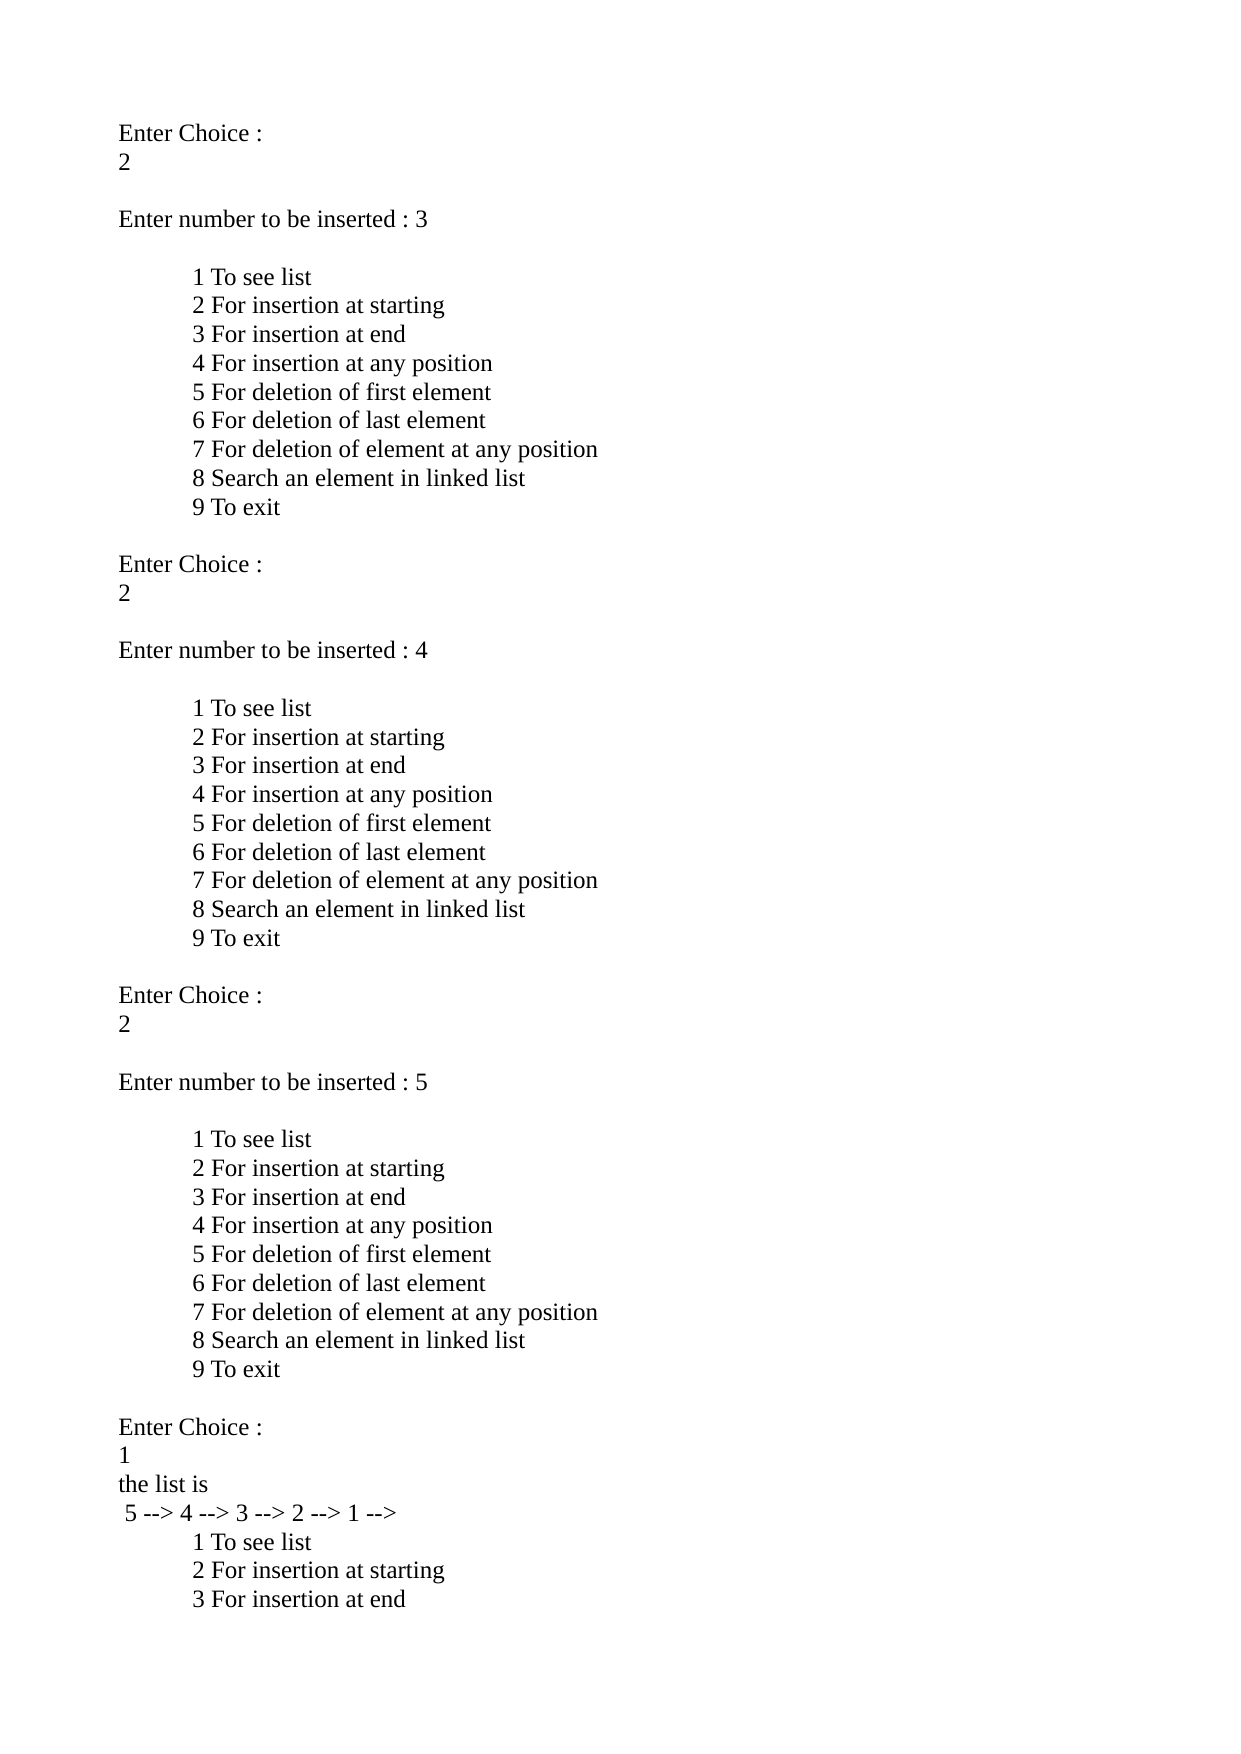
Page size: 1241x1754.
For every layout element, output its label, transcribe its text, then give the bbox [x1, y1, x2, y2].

text Enter number to be inserted : 3 [118, 204, 1122, 233]
text 3 For insertion at end [118, 1584, 1122, 1613]
text 5 For deletion of first element [118, 377, 1122, 406]
text 5 --> 4 --> 3 --> 2 --> 1 --> [118, 1498, 1122, 1527]
text 2 For insertion at starting [118, 722, 1122, 751]
text 2 [118, 578, 1122, 607]
text Enter number to be inserted : 4 [118, 636, 1122, 664]
text 4 For insertion at any position [118, 348, 1122, 377]
text 6 For deletion of last element [118, 837, 1122, 866]
text 2 [118, 1009, 1122, 1038]
text 6 For deletion of last element [118, 1268, 1122, 1297]
text 8 Search an element in linked list [118, 463, 1122, 492]
text 2 For insertion at starting [118, 291, 1122, 319]
text 9 To exit [118, 492, 1122, 521]
text 4 For insertion at any position [118, 779, 1122, 808]
text 9 To exit [118, 923, 1122, 952]
text 8 Search an element in linked list [118, 894, 1122, 923]
text Enter Choice : [118, 981, 1122, 1009]
text 2 [118, 147, 1122, 176]
text 3 For insertion at end [118, 751, 1122, 779]
text Enter Choice : [118, 118, 1122, 147]
text 3 For insertion at end [118, 319, 1122, 348]
text Enter Choice : [118, 1412, 1122, 1441]
text 7 For deletion of element at any position [118, 866, 1122, 894]
text 1 To see list [118, 1124, 1122, 1153]
text 1 To see list [118, 262, 1122, 291]
text 2 For insertion at starting [118, 1556, 1122, 1584]
text 1 To see list [118, 693, 1122, 722]
text 6 For deletion of last element [118, 406, 1122, 434]
text Enter Choice : [118, 549, 1122, 578]
text 5 For deletion of first element [118, 1239, 1122, 1268]
text 7 For deletion of element at any position [118, 434, 1122, 463]
text 7 For deletion of element at any position [118, 1297, 1122, 1326]
text 1 To see list [118, 1527, 1122, 1556]
text 3 For insertion at end [118, 1182, 1122, 1211]
text 1 [118, 1441, 1122, 1469]
text 8 Search an element in linked list [118, 1326, 1122, 1354]
text 5 For deletion of first element [118, 808, 1122, 837]
text 2 For insertion at starting [118, 1153, 1122, 1182]
text 9 To exit [118, 1354, 1122, 1383]
text 4 For insertion at any position [118, 1211, 1122, 1239]
text Enter number to be inserted : 5 [118, 1067, 1122, 1096]
text the list is [118, 1469, 1122, 1498]
